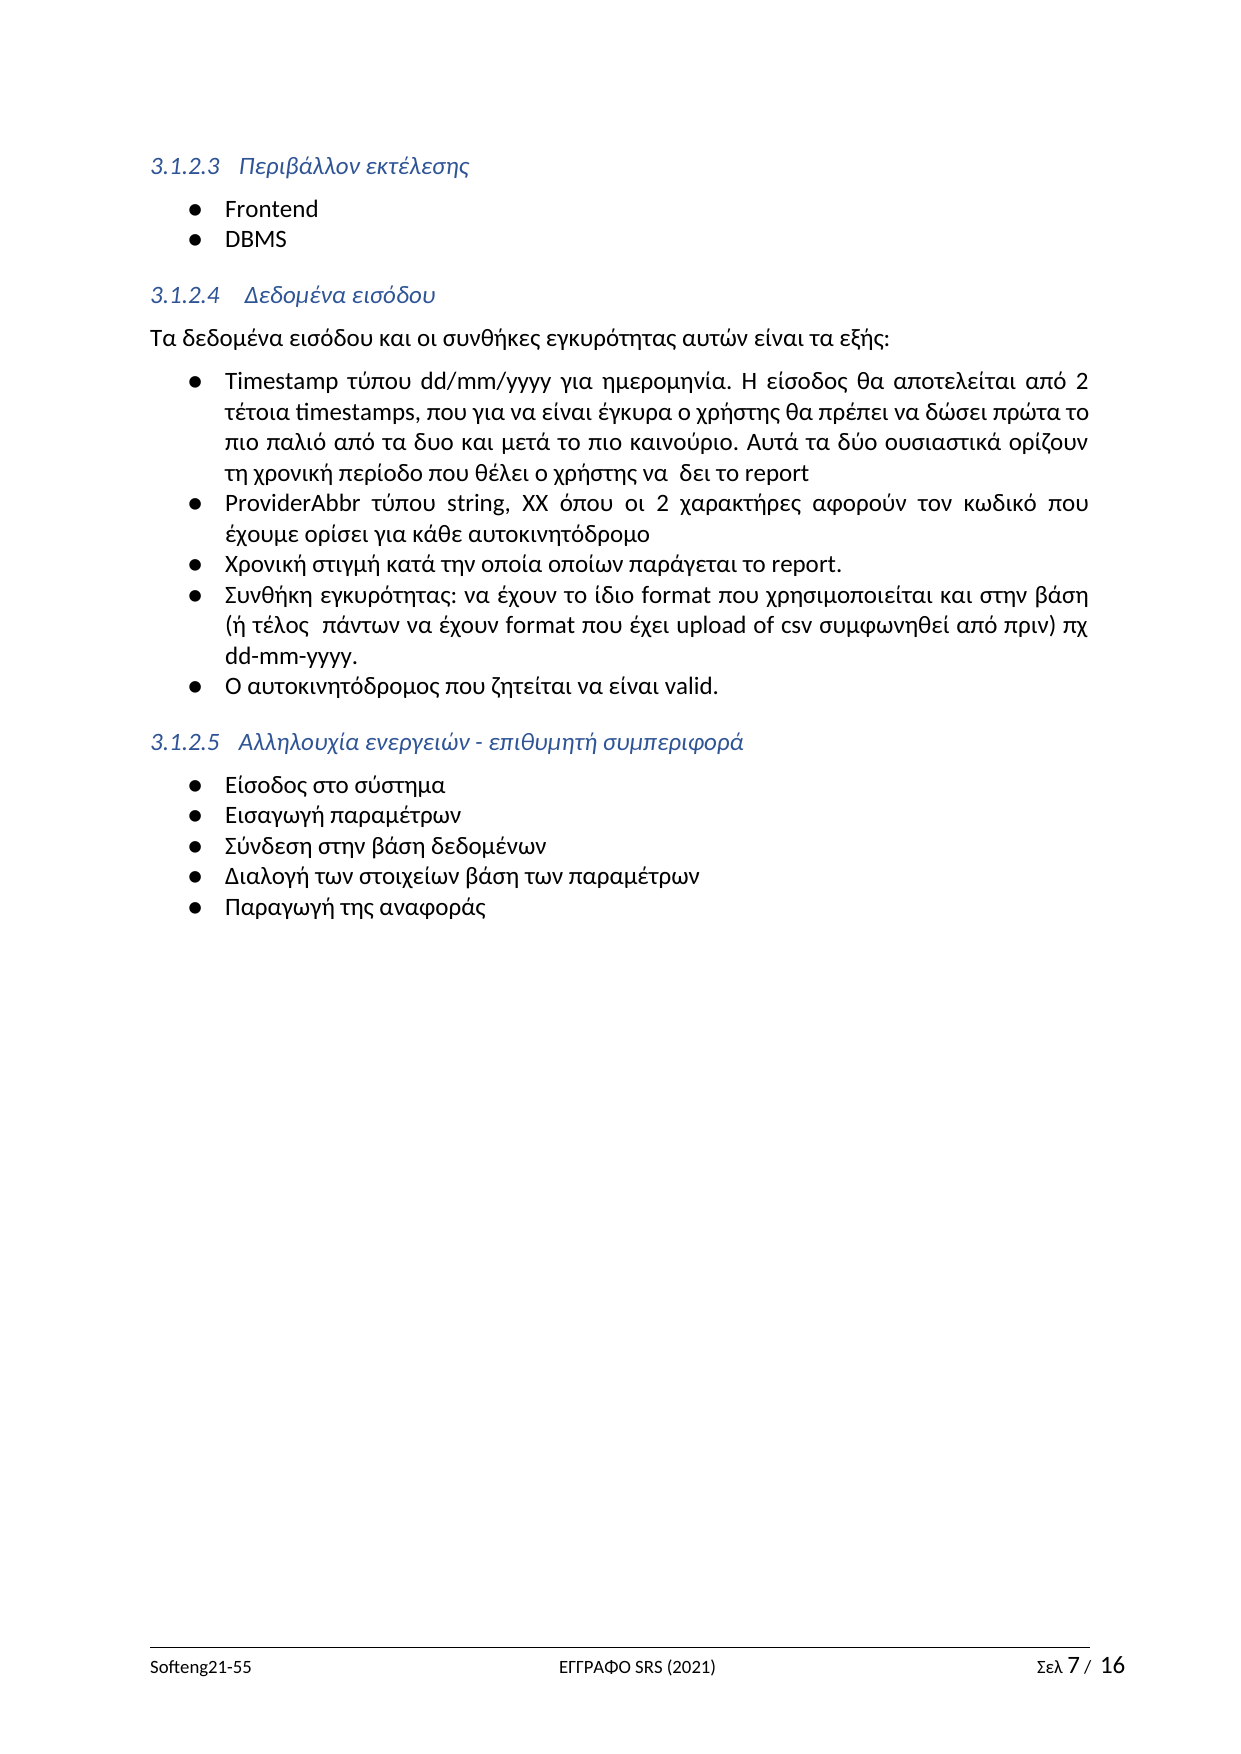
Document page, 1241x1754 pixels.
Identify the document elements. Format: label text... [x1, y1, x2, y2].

list O αυτοκινητόδρομος που ζητείται να είναι valid. [187, 670, 1090, 701]
subtitle 3.1.2.5 Αλληλουχία ενεργειών - επιθυμητή συμπεριφορά [150, 726, 1090, 756]
list Εισαγωγή παραμέτρων [187, 799, 1090, 830]
subtitle 3.1.2.3 Περιβάλλον εκτέλεσης [150, 150, 1090, 181]
list Συνθήκη εγκυρότητας: να έχουν το ίδιο format που χρησιμοποιείται και στην βάση (ή τέλος πάντων να έχουν format που έχει upload of csv συμφωνηθεί από πριν) πχ dd-mm-yyyy. [187, 579, 1090, 670]
subtitle 3.1.2.4 Δεδομένα εισόδου [150, 279, 1090, 309]
list Χρονική στιγμή κατά την οποία οποίων παράγεται το report. [187, 548, 1090, 579]
list Timestamp τύπου dd/mm/yyyy για ημερομηνία. Η είσοδος θα αποτελείται από 2 τέτοια timestamps, που για να είναι έγκυρα ο χρήστης θα πρέπει να δώσει πρώτα το πιο παλιό από τα δυο και μετά το πιο καινούριο. Αυτά τα δύο ουσιαστικά ορίζουν τη χρονική περίοδο που θέλει ο χρήστης να δει το report [187, 365, 1090, 487]
text Τα δεδομένα εισόδου και οι συνθήκες εγκυρότητας αυτών είναι τα εξής: [150, 322, 1090, 353]
list Frontend [187, 193, 1090, 223]
list Είσοδος στο σύστημα [187, 769, 1090, 799]
list Σύνδεση στην βάση δεδομένων [187, 830, 1090, 860]
list ProviderAbbr τύπου string, XX όπου οι 2 χαρακτήρες αφορούν τον κωδικό που έχουμε ορίσει για κάθε αυτοκινητόδρομο [187, 487, 1090, 548]
list Διαλογή των στοιχείων βάση των παραμέτρων [187, 860, 1090, 891]
list DBMS [187, 223, 1090, 254]
list Παραγωγή της αναφοράς [187, 891, 1090, 921]
